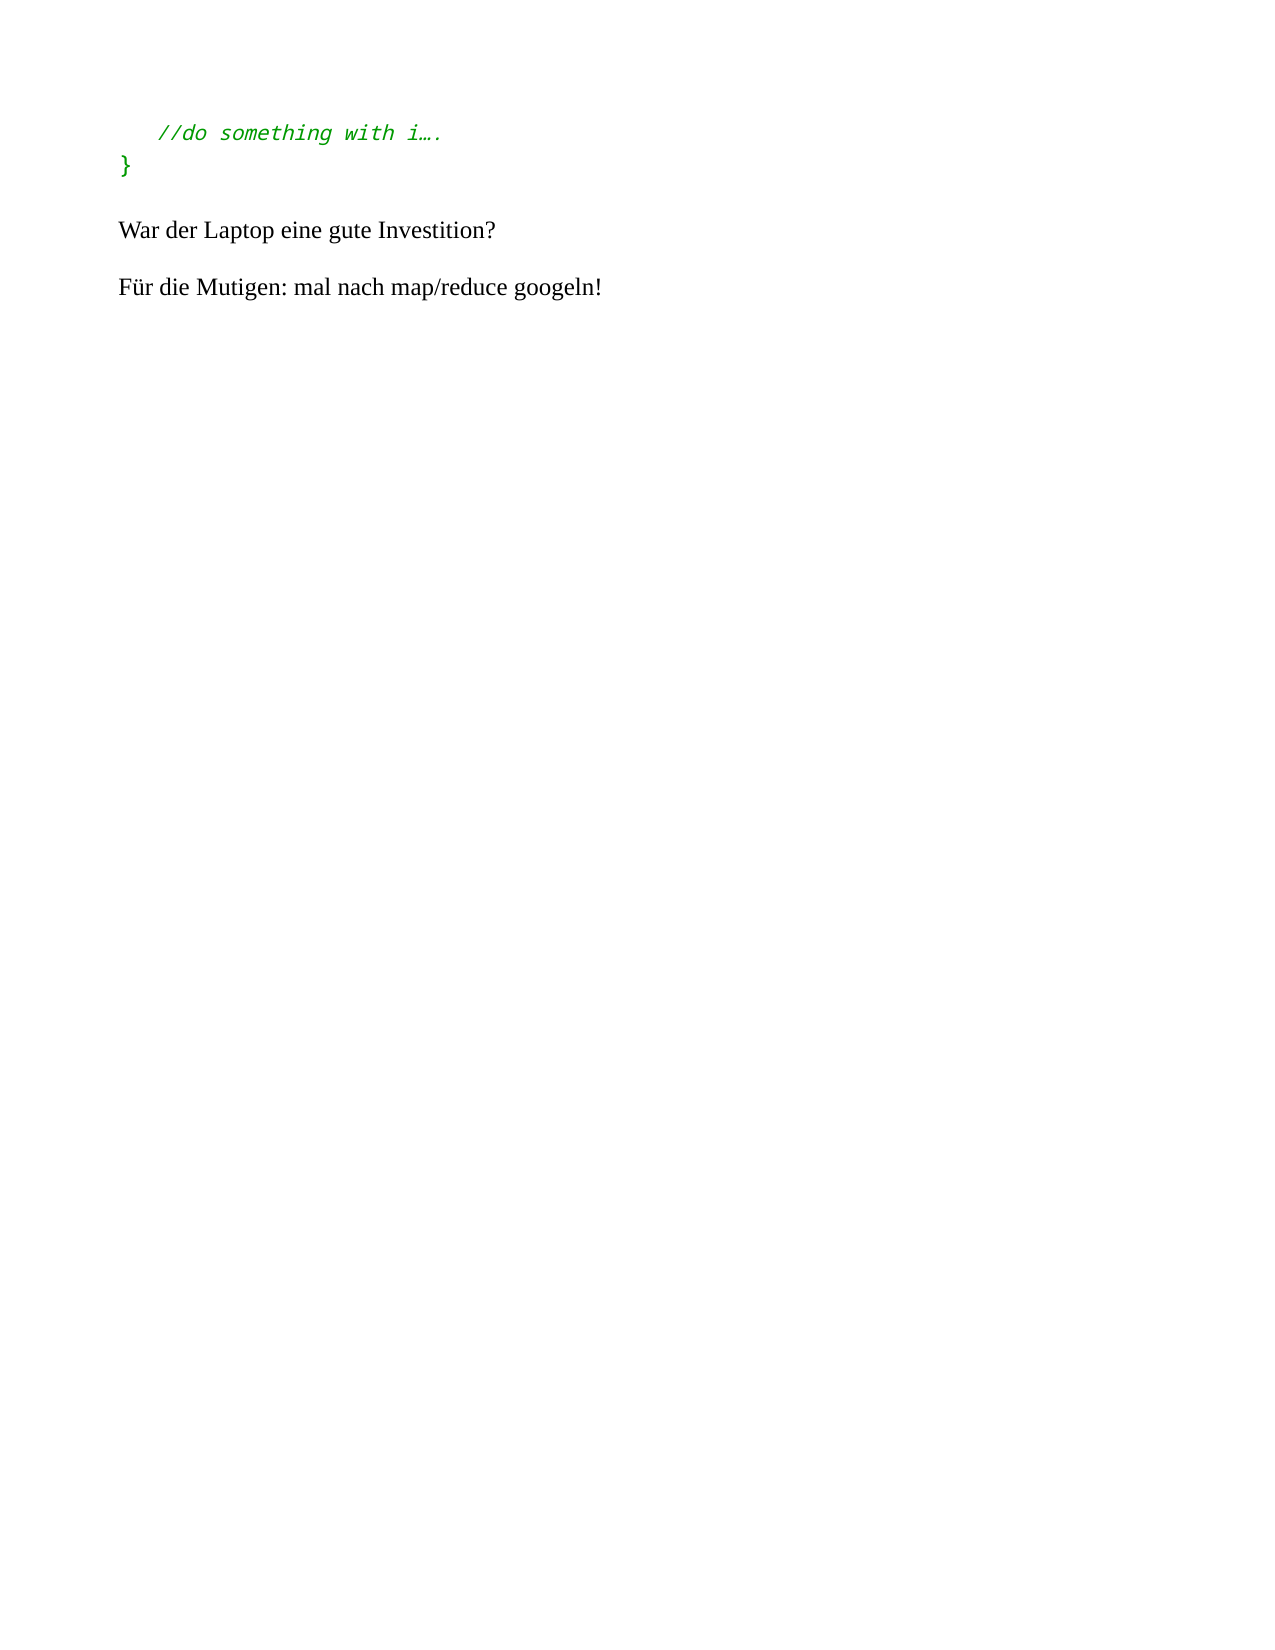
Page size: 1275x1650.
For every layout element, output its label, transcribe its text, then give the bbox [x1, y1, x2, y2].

text //do something with i…. [118, 118, 1157, 147]
text Für die Mutigen: mal nach map/reduce googeln! [118, 272, 1157, 301]
text } [118, 147, 1157, 181]
text War der Laptop eine gute Investition? [118, 215, 1157, 243]
